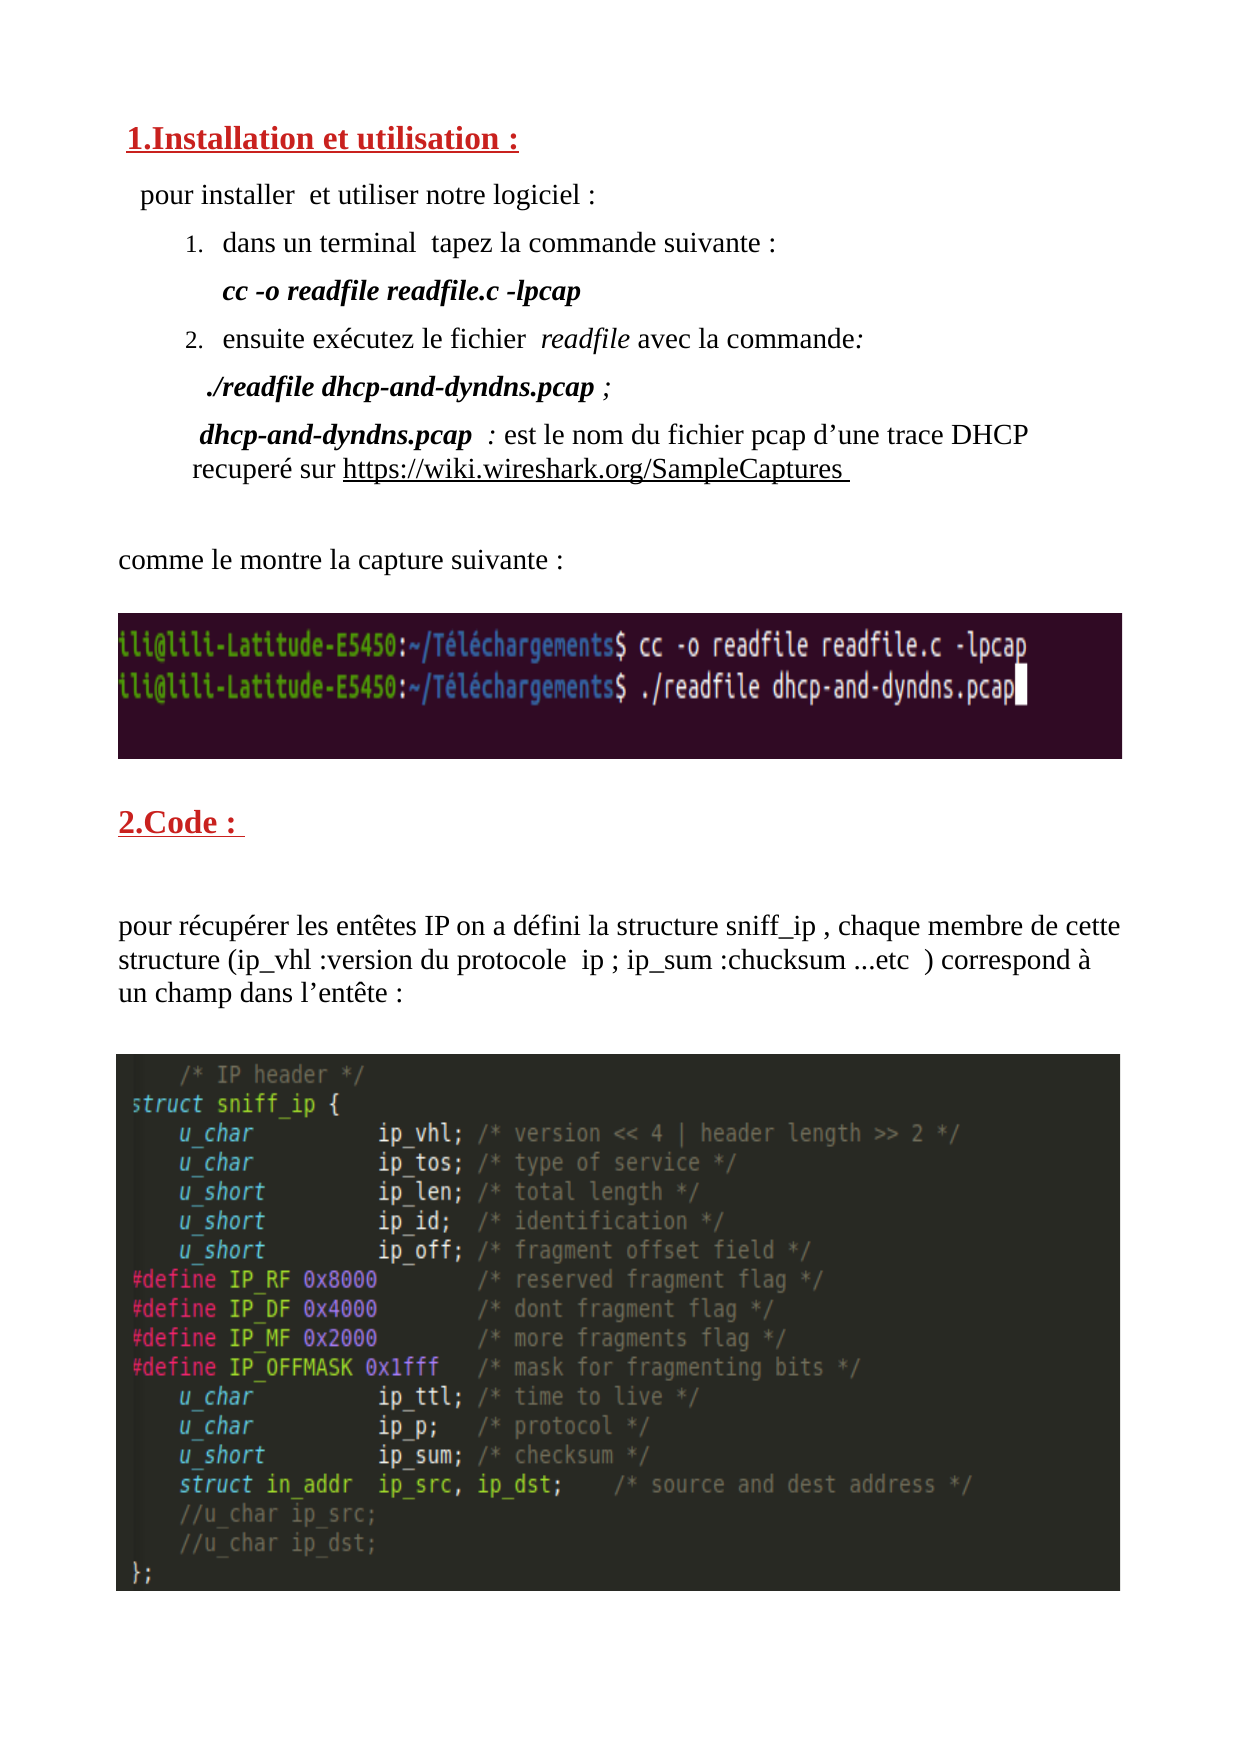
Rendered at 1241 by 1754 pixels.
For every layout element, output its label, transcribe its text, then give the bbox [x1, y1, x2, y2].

list dans un terminal tapez la commande suivante : [185, 225, 1122, 258]
picture [116, 1054, 1121, 1591]
text 1.Installation et utilisation : [118, 118, 1122, 156]
list cc -o readfile readfile.c -lpcap [185, 273, 1122, 307]
text comme le montre la capture suivante : [118, 542, 1122, 576]
picture [118, 613, 1123, 759]
text ./readfile dhcp-and-dyndns.pcap ; [118, 369, 1122, 403]
text pour installer et utiliser notre logiciel : [118, 177, 1122, 210]
text pour récupérer les entêtes IP on a défini la structure sniff_ip , chaque membre de cette structure (ip_vhl :version du protocole ip ; ip_sum :chucksum ...etc ) correspond à un champ dans l’entête : [118, 908, 1122, 1009]
text 2.Code : [118, 802, 1122, 841]
list ensuite exécutez le fichier readfile avec la commande: [185, 321, 1122, 355]
text dhcp-and-dyndns.pcap : est le nom du fichier pcap d’une trace DHCP recuperé sur https://wiki.wireshark.org/SampleCaptures [118, 417, 1122, 484]
